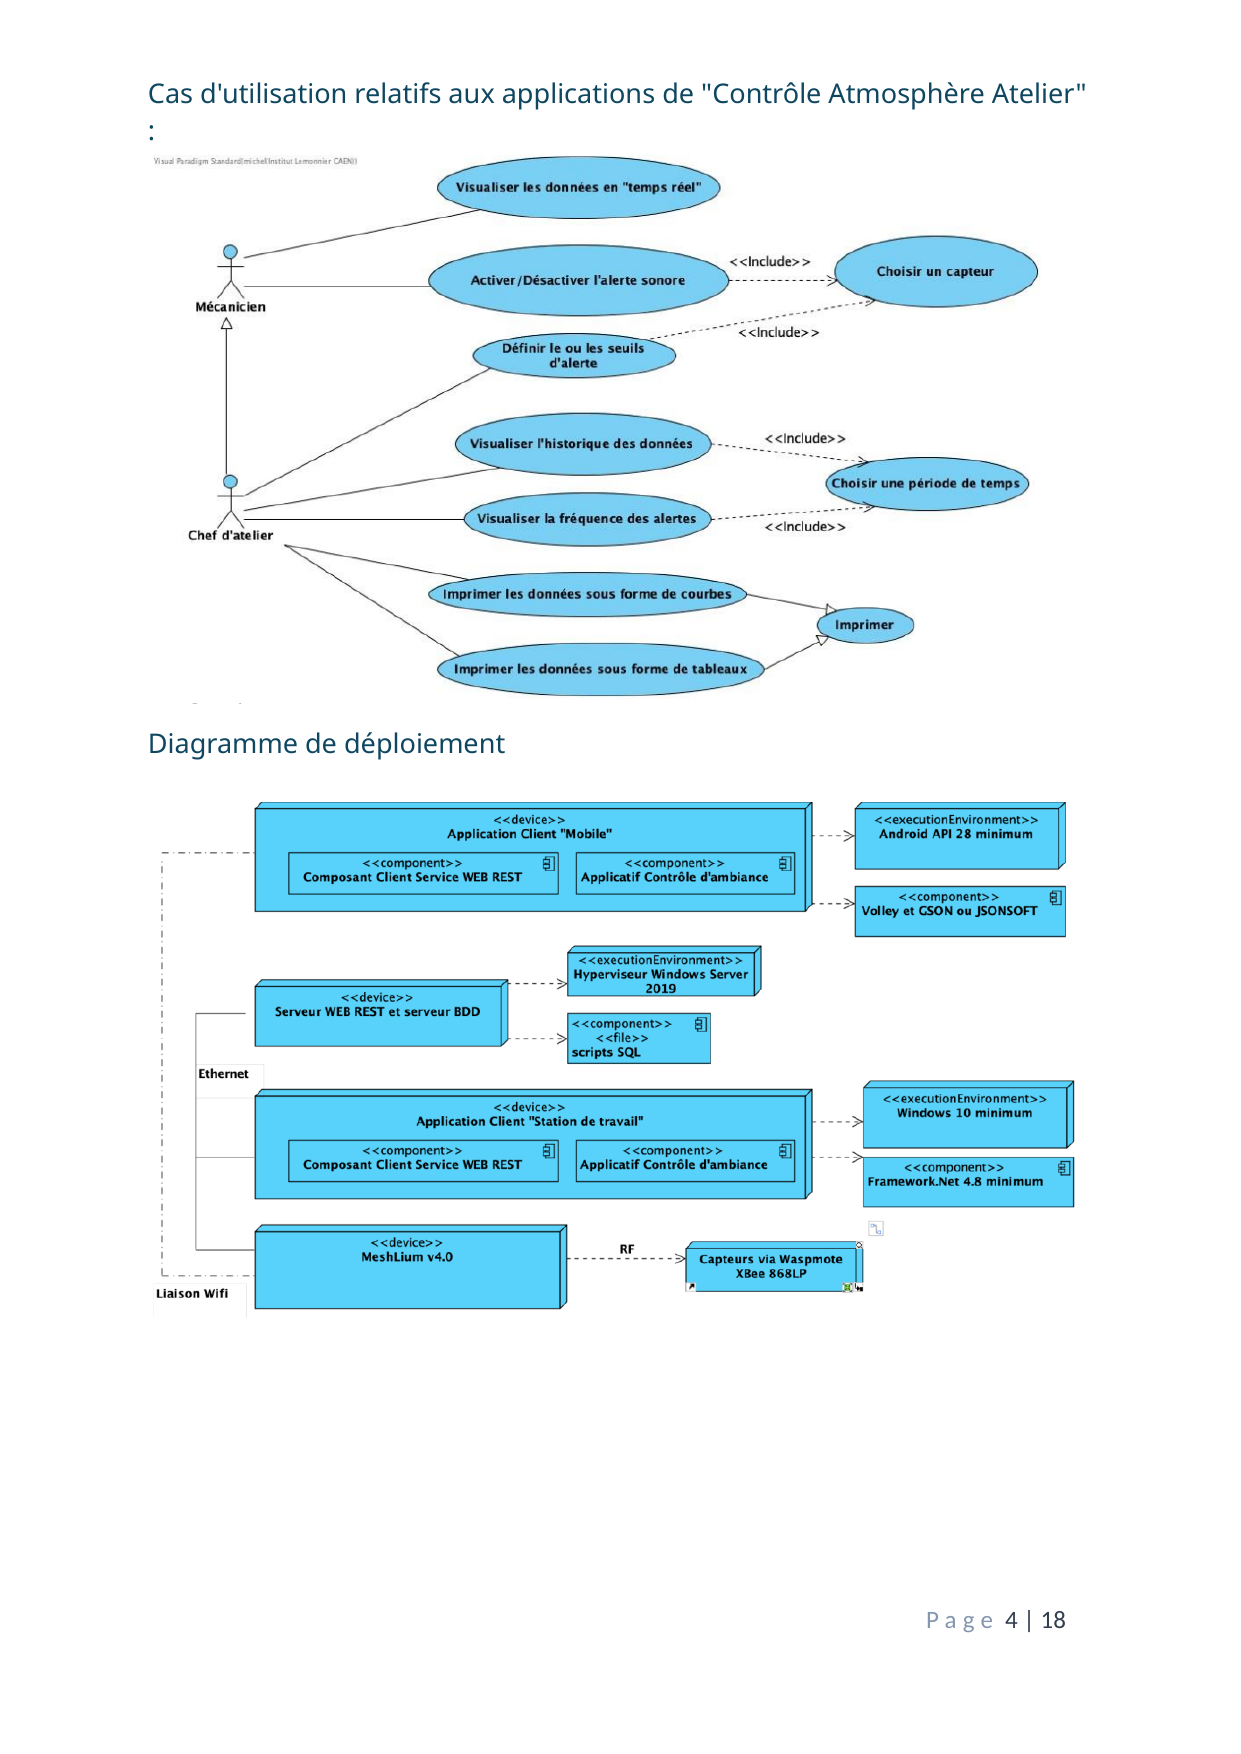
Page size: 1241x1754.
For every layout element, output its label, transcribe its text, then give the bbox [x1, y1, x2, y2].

subtitle Cas d'utilisation relatifs aux applications de "Contrôle Atmosphère Atelier" : [148, 75, 1093, 149]
subtitle Diagramme de déploiement [148, 724, 1093, 761]
